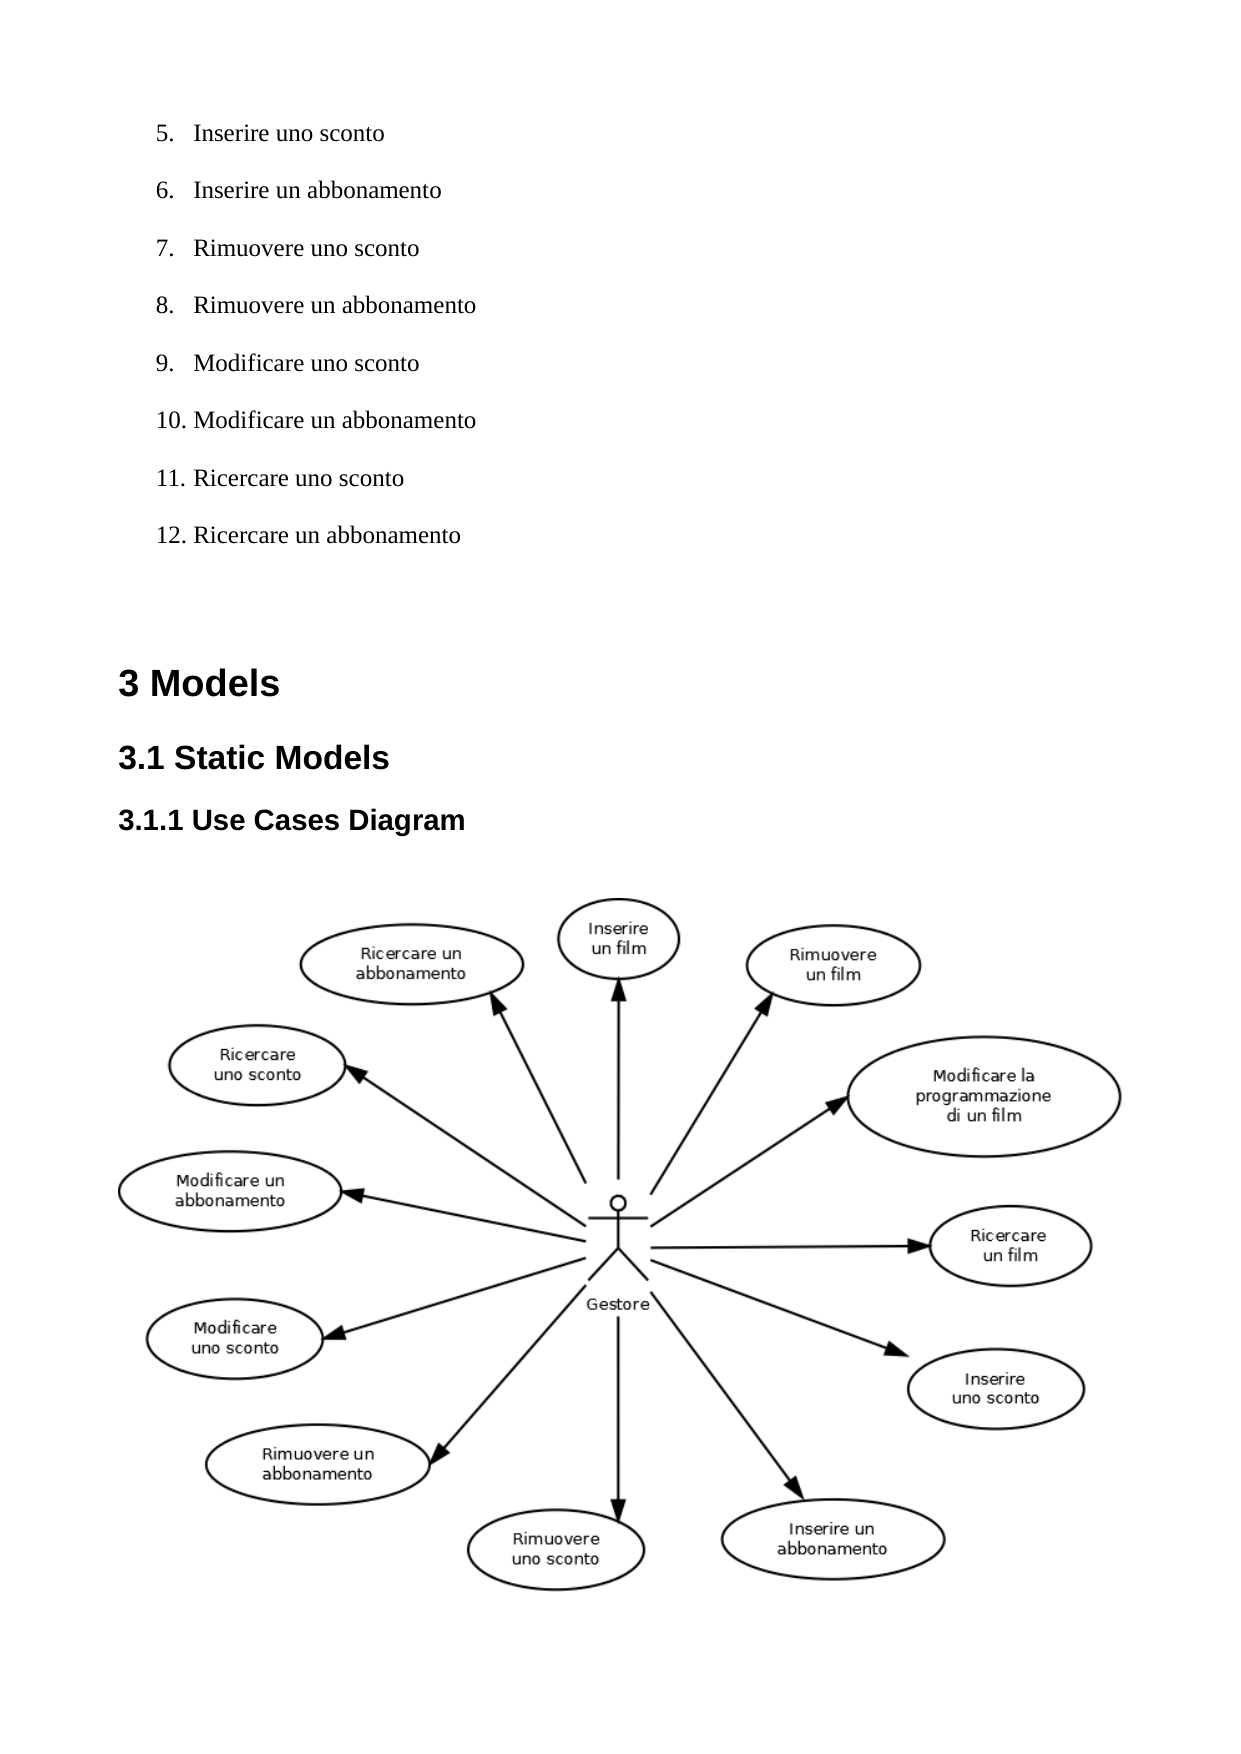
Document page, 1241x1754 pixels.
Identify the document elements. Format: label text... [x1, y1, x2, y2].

list Inserire un abbonamento [156, 176, 1122, 204]
picture [118, 898, 1123, 1592]
subtitle 3 Models [118, 661, 1122, 704]
list Rimuovere uno sconto [156, 233, 1122, 262]
list Modificare un abbonamento [156, 406, 1122, 434]
list Ricercare un abbonamento [156, 521, 1122, 549]
subtitle 3.1.1 Use Cases Diagram [118, 803, 1122, 837]
list Modificare uno sconto [156, 348, 1122, 377]
list Inserire uno sconto [156, 118, 1122, 147]
list Rimuovere un abbonamento [156, 291, 1122, 319]
subtitle 3.1 Static Models [118, 738, 1122, 776]
list Ricercare uno sconto [156, 463, 1122, 492]
